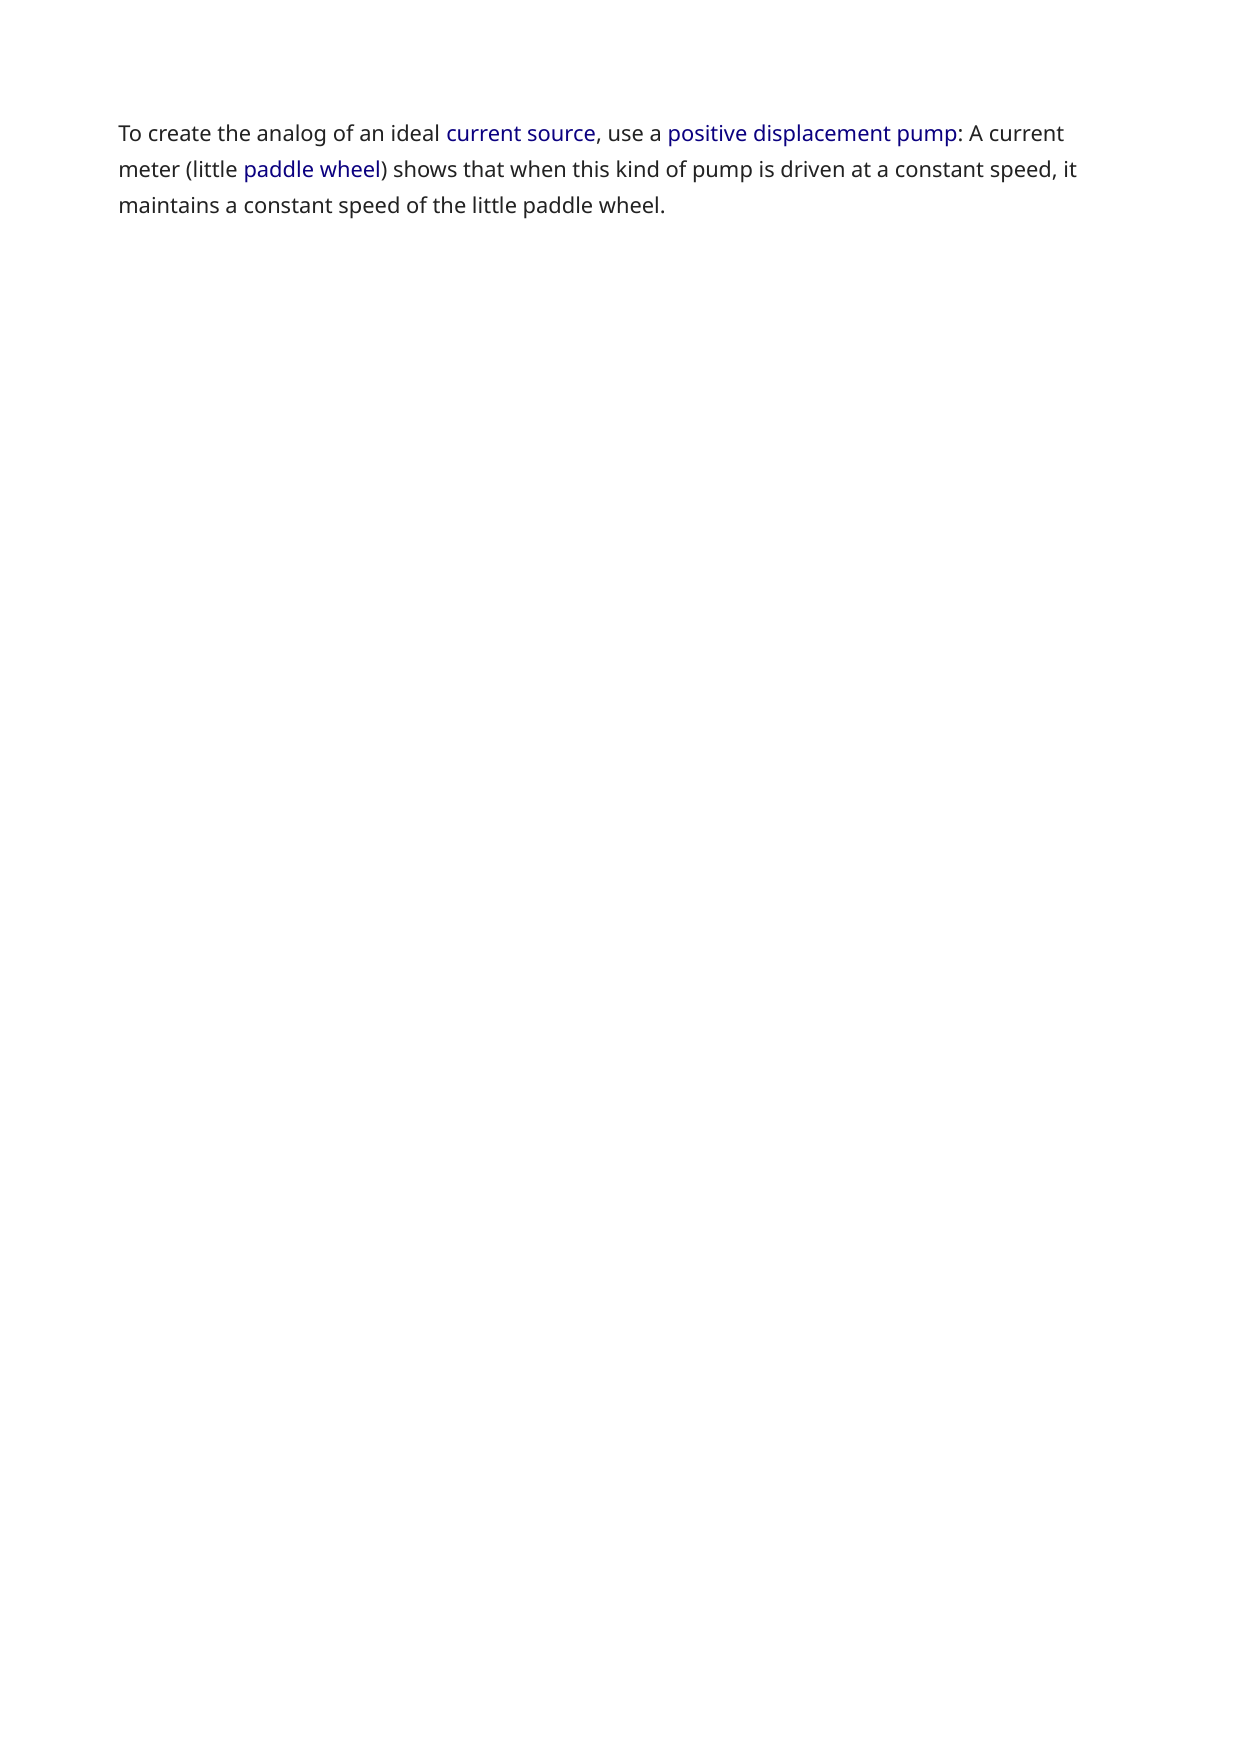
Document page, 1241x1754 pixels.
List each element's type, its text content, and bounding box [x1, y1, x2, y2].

text To create the analog of an ideal current source, use a positive displacement pump: A current meter (little paddle wheel) shows that when this kind of pump is driven at a constant speed, it maintains a constant speed of the little paddle wheel. [118, 118, 1122, 219]
